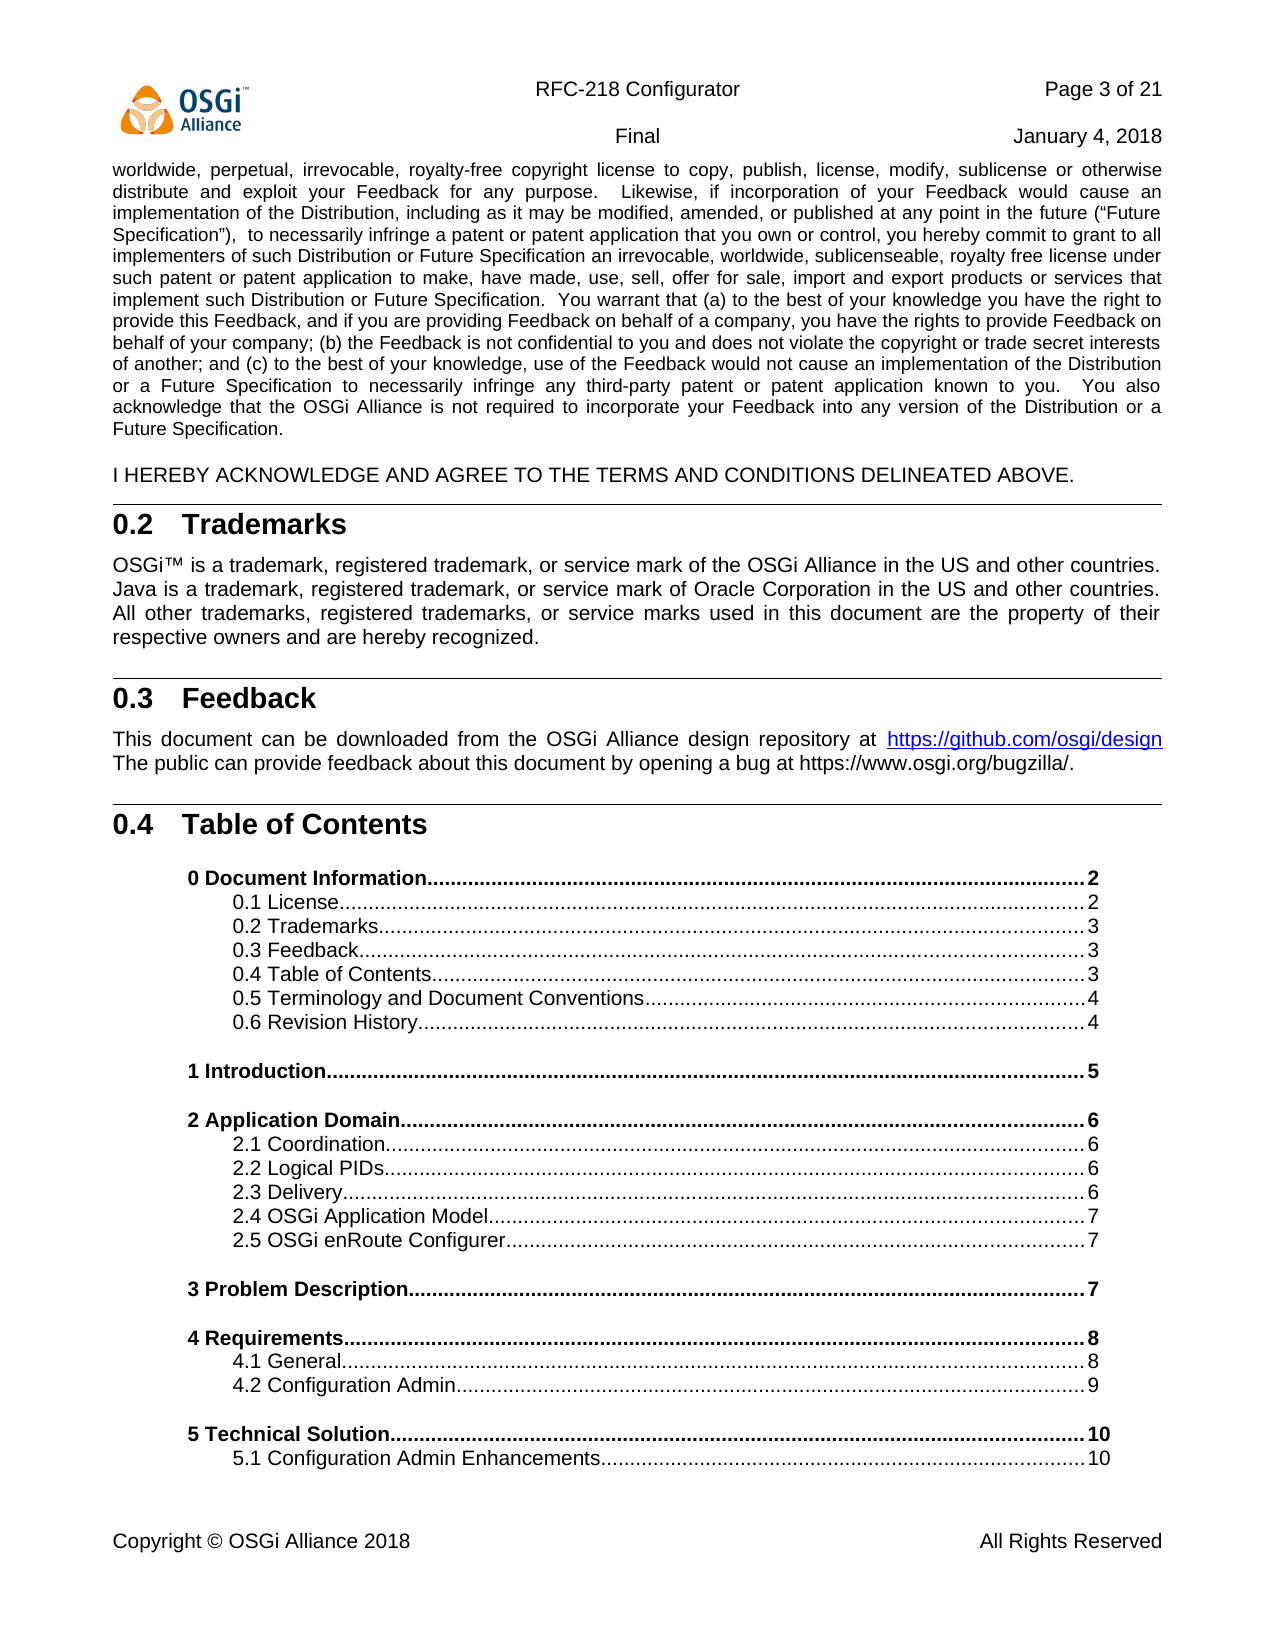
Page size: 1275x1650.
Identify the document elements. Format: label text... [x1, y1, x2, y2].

text 0.6 Revision History 4 [232, 1010, 1162, 1034]
text 0.5 Terminology and Document Conventions 4 [232, 986, 1162, 1010]
text 2 Application Domain 6 [187, 1108, 1162, 1132]
text 5.1 Configuration Admin Enhancements 10 [232, 1446, 1162, 1470]
text 0.4 Table of Contents 3 [232, 962, 1162, 986]
text 4.2 Configuration Admin 9 [232, 1373, 1162, 1397]
subtitle Trademarks [112, 505, 1162, 541]
text 0 Document Information 2 [187, 866, 1162, 890]
text worldwide, perpetual, irrevocable, royalty-free copyright license to copy, publish, license, modify, sublicense or otherwise distribute and exploit your Feedback for any purpose. Likewise, if incorporation of your Feedback would cause an implementation of the Distribution, including as it may be modified, amended, or published at any point in the future (“Future Specification”), to necessarily infringe a patent or patent application that you own or control, you hereby commit to grant to all implementers of such Distribution or Future Specification an irrevocable, worldwide, sublicenseable, royalty free license under such patent or patent application to make, have made, use, sell, offer for sale, import and export products or services that implement such Distribution or Future Specification. You warrant that (a) to the best of your knowledge you have the right to provide this Feedback, and if you are providing Feedback on behalf of a company, you have the rights to provide Feedback on behalf of your company; (b) the Feedback is not confidential to you and does not violate the copyright or trade secret interests of another; and (c) to the best of your knowledge, use of the Feedback would not cause an implementation of the Distribution or a Future Specification to necessarily infringe any third-party patent or patent application known to you. You also acknowledge that the OSGi Alliance is not required to incorporate your Feedback into any version of the Distribution or a Future Specification. [112, 159, 1162, 439]
text 1 Introduction 5 [187, 1059, 1162, 1083]
text 0.3 Feedback 3 [232, 938, 1162, 962]
text 4.1 General 8 [232, 1349, 1162, 1373]
text 2.4 OSGi Application Model 7 [232, 1203, 1162, 1227]
text 4 Requirements 8 [187, 1325, 1162, 1349]
subtitle Feedback [112, 679, 1162, 715]
text 5 Technical Solution 10 [187, 1422, 1162, 1446]
text 2.2 Logical PIDs 6 [232, 1156, 1162, 1179]
text This document can be downloaded from the OSGi Alliance design repository at https://github.com/osgi/design The public can provide feedback about this document by opening a bug at https://www.osgi.org/bugzilla/. [112, 727, 1162, 775]
text 2.1 Coordination 6 [232, 1132, 1162, 1156]
subtitle Table of Contents [112, 805, 1162, 841]
text 2.3 Delivery 6 [232, 1179, 1162, 1203]
picture [113, 78, 257, 142]
text 3 Problem Description 7 [187, 1276, 1162, 1300]
text 0.1 License 2 [232, 890, 1162, 914]
text OSGi™ is a trademark, registered trademark, or service mark of the OSGi Alliance in the US and other countries. Java is a trademark, registered trademark, or service mark of Oracle Corporation in the US and other countries. All other trademarks, registered trademarks, or service marks used in this document are the property of their respective owners and are hereby recognized. [112, 553, 1162, 649]
text 2.5 OSGi enRoute Configurer 7 [232, 1227, 1162, 1251]
text I HEREBY ACKNOWLEDGE AND AGREE TO THE TERMS AND CONDITIONS DELINEATED ABOVE. [112, 463, 1162, 487]
text 0.2 Trademarks 3 [232, 914, 1162, 938]
